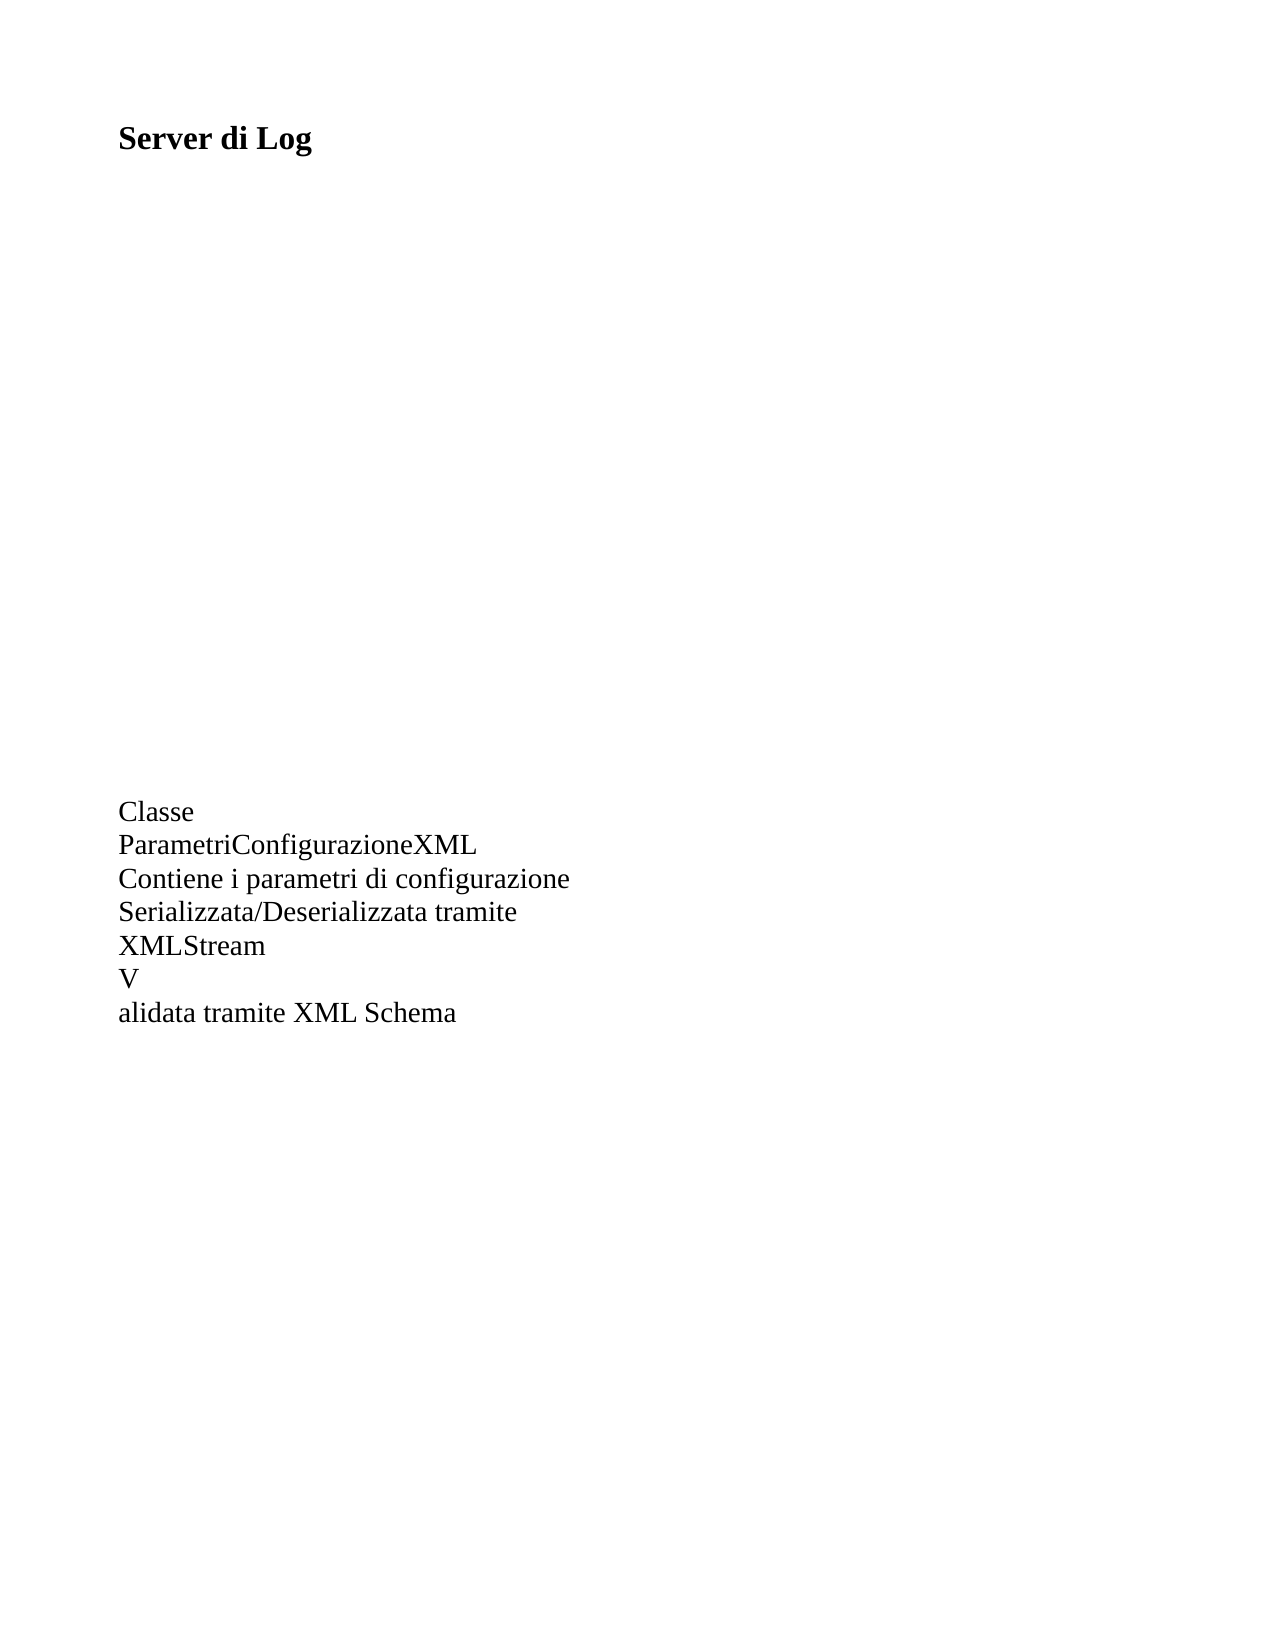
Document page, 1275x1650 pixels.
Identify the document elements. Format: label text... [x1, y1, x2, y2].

text XMLStream [118, 928, 1157, 961]
text Server di Log [118, 118, 1157, 156]
text Classe [118, 794, 1157, 827]
text alidata tramite XML Schema [118, 995, 1157, 1028]
text V [118, 961, 1157, 995]
text Contiene i parametri di configurazione [118, 861, 1157, 894]
text ParametriConfigurazioneXML [118, 827, 1157, 861]
text Serializzata/Deserializzata tramite [118, 894, 1157, 928]
